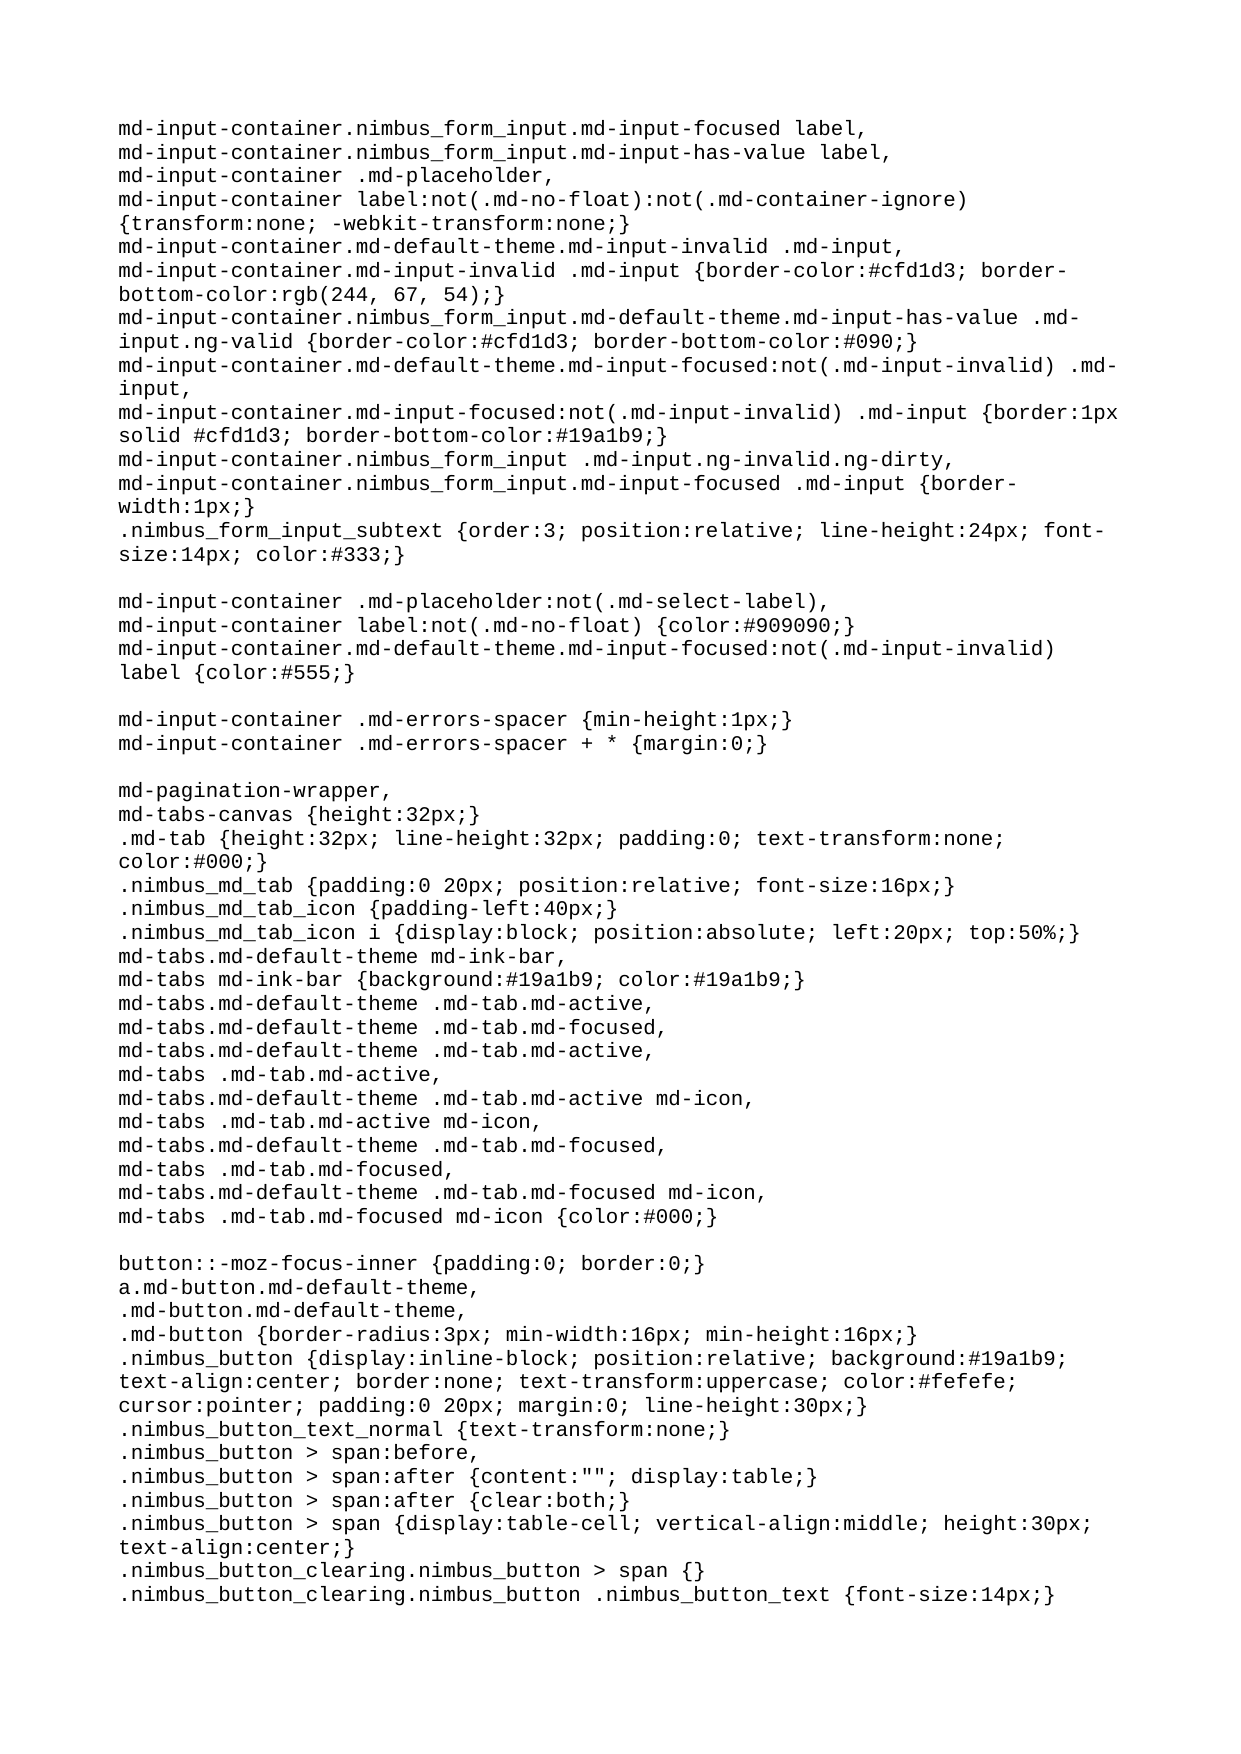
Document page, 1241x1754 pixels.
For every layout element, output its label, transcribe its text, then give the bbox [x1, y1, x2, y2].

text .nimbus_md_tab_icon i {display:block; position:absolute; left:20px; top:50%;} [118, 922, 1122, 946]
text md-tabs.md-default-theme .md-tab.md-active md-icon, [118, 1088, 1122, 1111]
text md-input-container .md-placeholder:not(.md-select-label), [118, 591, 1122, 615]
text md-input-container.md-input-invalid .md-input {border-color:#cfd1d3; border-bottom-color:rgb(244, 67, 54);} [118, 260, 1122, 307]
text .nimbus_button > span {display:table-cell; vertical-align:middle; height:30px; text-align:center;} [118, 1513, 1122, 1561]
text md-input-container label:not(.md-no-float) {color:#909090;} [118, 615, 1122, 638]
text md-tabs-canvas {height:32px;} [118, 804, 1122, 827]
text .nimbus_button_clearing.nimbus_button > span {} [118, 1561, 1122, 1584]
text md-input-container.md-default-theme.md-input-focused:not(.md-input-invalid) .md-input, [118, 354, 1122, 402]
text md-tabs.md-default-theme .md-tab.md-focused, [118, 1135, 1122, 1158]
text md-input-container.md-input-focused:not(.md-input-invalid) .md-input {border:1px solid #cfd1d3; border-bottom-color:#19a1b9;} [118, 402, 1122, 449]
text .nimbus_form_input_subtext {order:3; position:relative; line-height:24px; font-size:14px; color:#333;} [118, 520, 1122, 567]
text .md-button {border-radius:3px; min-width:16px; min-height:16px;} [118, 1324, 1122, 1348]
text md-input-container.nimbus_form_input .md-input.ng-invalid.ng-dirty, [118, 449, 1122, 473]
text md-input-container .md-placeholder, [118, 165, 1122, 189]
text .nimbus_button {display:inline-block; position:relative; background:#19a1b9; text-align:center; border:none; text-transform:uppercase; color:#fefefe; cursor:pointer; padding:0 20px; margin:0; line-height:30px;} [118, 1348, 1122, 1419]
text md-tabs.md-default-theme .md-tab.md-focused md-icon, [118, 1182, 1122, 1206]
text md-pagination-wrapper, [118, 780, 1122, 804]
text button::-moz-focus-inner {padding:0; border:0;} [118, 1253, 1122, 1277]
text md-input-container.nimbus_form_input.md-input-focused .md-input {border-width:1px;} [118, 473, 1122, 520]
text .nimbus_md_tab_icon {padding-left:40px;} [118, 898, 1122, 922]
text md-tabs .md-tab.md-active, [118, 1064, 1122, 1088]
text md-input-container.nimbus_form_input.md-input-has-value label, [118, 142, 1122, 165]
text md-tabs.md-default-theme .md-tab.md-focused, [118, 1017, 1122, 1040]
text md-input-container .md-errors-spacer + * {margin:0;} [118, 733, 1122, 757]
text md-tabs .md-tab.md-active md-icon, [118, 1111, 1122, 1135]
text md-input-container.nimbus_form_input.md-default-theme.md-input-has-value .md-input.ng-valid {border-color:#cfd1d3; border-bottom-color:#090;} [118, 307, 1122, 354]
text .md-tab {height:32px; line-height:32px; padding:0; text-transform:none; color:#000;} [118, 827, 1122, 875]
text md-input-container.md-default-theme.md-input-focused:not(.md-input-invalid) label {color:#555;} [118, 638, 1122, 686]
text .nimbus_button > span:before, [118, 1442, 1122, 1466]
text .nimbus_md_tab {padding:0 20px; position:relative; font-size:16px;} [118, 875, 1122, 898]
text .nimbus_button_text_normal {text-transform:none;} [118, 1419, 1122, 1442]
text md-input-container label:not(.md-no-float):not(.md-container-ignore) {transform:none; -webkit-transform:none;} [118, 189, 1122, 236]
text md-tabs.md-default-theme md-ink-bar, [118, 946, 1122, 969]
text .nimbus_button > span:after {content:""; display:table;} [118, 1466, 1122, 1489]
text md-tabs md-ink-bar {background:#19a1b9; color:#19a1b9;} [118, 969, 1122, 993]
text .nimbus_button > span:after {clear:both;} [118, 1489, 1122, 1513]
text md-tabs.md-default-theme .md-tab.md-active, [118, 1040, 1122, 1064]
text md-input-container .md-errors-spacer {min-height:1px;} [118, 709, 1122, 733]
text .nimbus_button_clearing.nimbus_button .nimbus_button_text {font-size:14px;} [118, 1584, 1122, 1608]
text md-input-container.md-default-theme.md-input-invalid .md-input, [118, 236, 1122, 260]
text md-tabs .md-tab.md-focused, [118, 1158, 1122, 1182]
text md-input-container.nimbus_form_input.md-input-focused label, [118, 118, 1122, 142]
text md-tabs .md-tab.md-focused md-icon {color:#000;} [118, 1206, 1122, 1229]
text .md-button.md-default-theme, [118, 1300, 1122, 1324]
text md-tabs.md-default-theme .md-tab.md-active, [118, 993, 1122, 1017]
text a.md-button.md-default-theme, [118, 1277, 1122, 1300]
